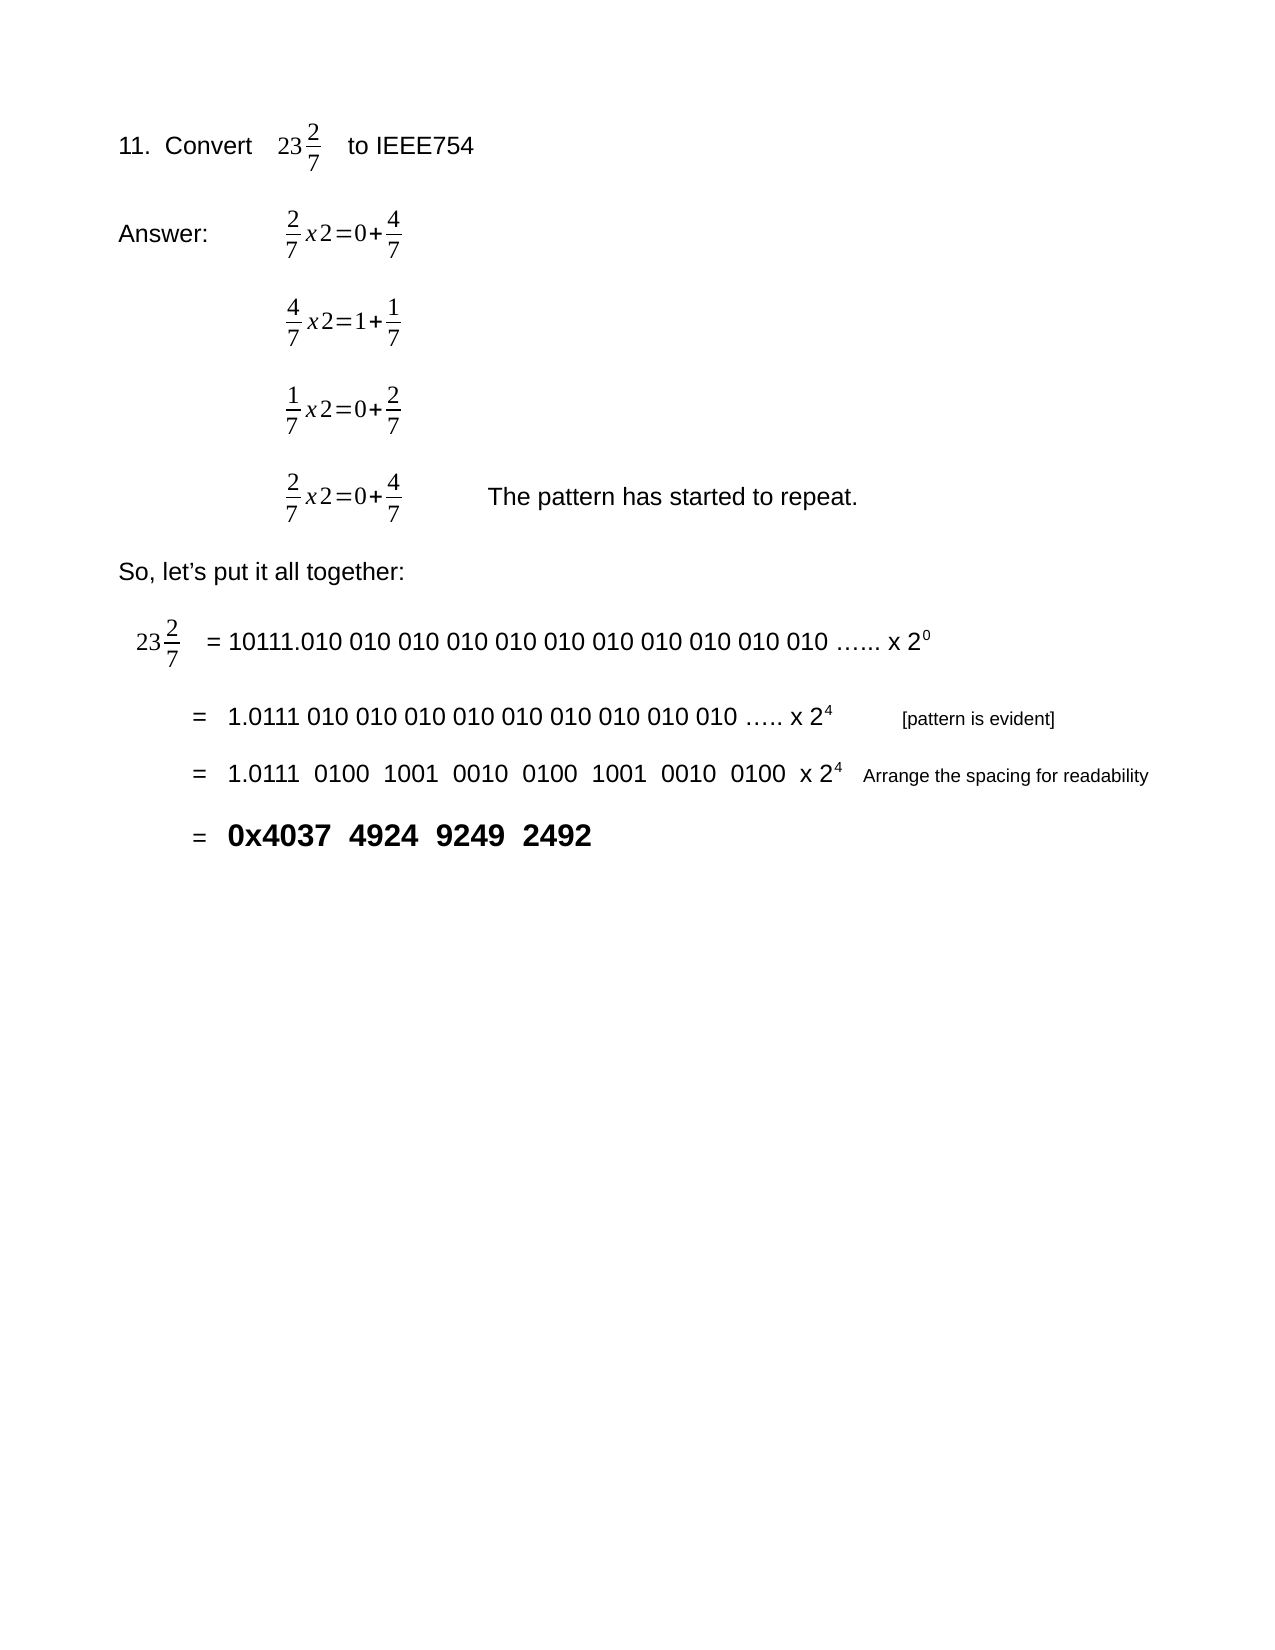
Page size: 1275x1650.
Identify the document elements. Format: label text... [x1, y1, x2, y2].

text = 1.0111 0100 1001 0010 0100 1001 0010 0100 x 24 Arrange the spacing for readability [118, 759, 1157, 788]
text = 10111.010 010 010 010 010 010 010 010 010 010 010 …... x 20 [118, 614, 1157, 673]
text = 0x4037 4924 9249 2492 [118, 817, 1157, 853]
text 11. Convert to IEEE754 [118, 118, 1157, 177]
text Answer: [118, 206, 1157, 265]
text The pattern has started to repeat. [118, 469, 1157, 528]
text So, let’s put it all together: [118, 557, 1157, 585]
text = 1.0111 010 010 010 010 010 010 010 010 010 ….. x 24 [pattern is evident] [118, 702, 1157, 731]
